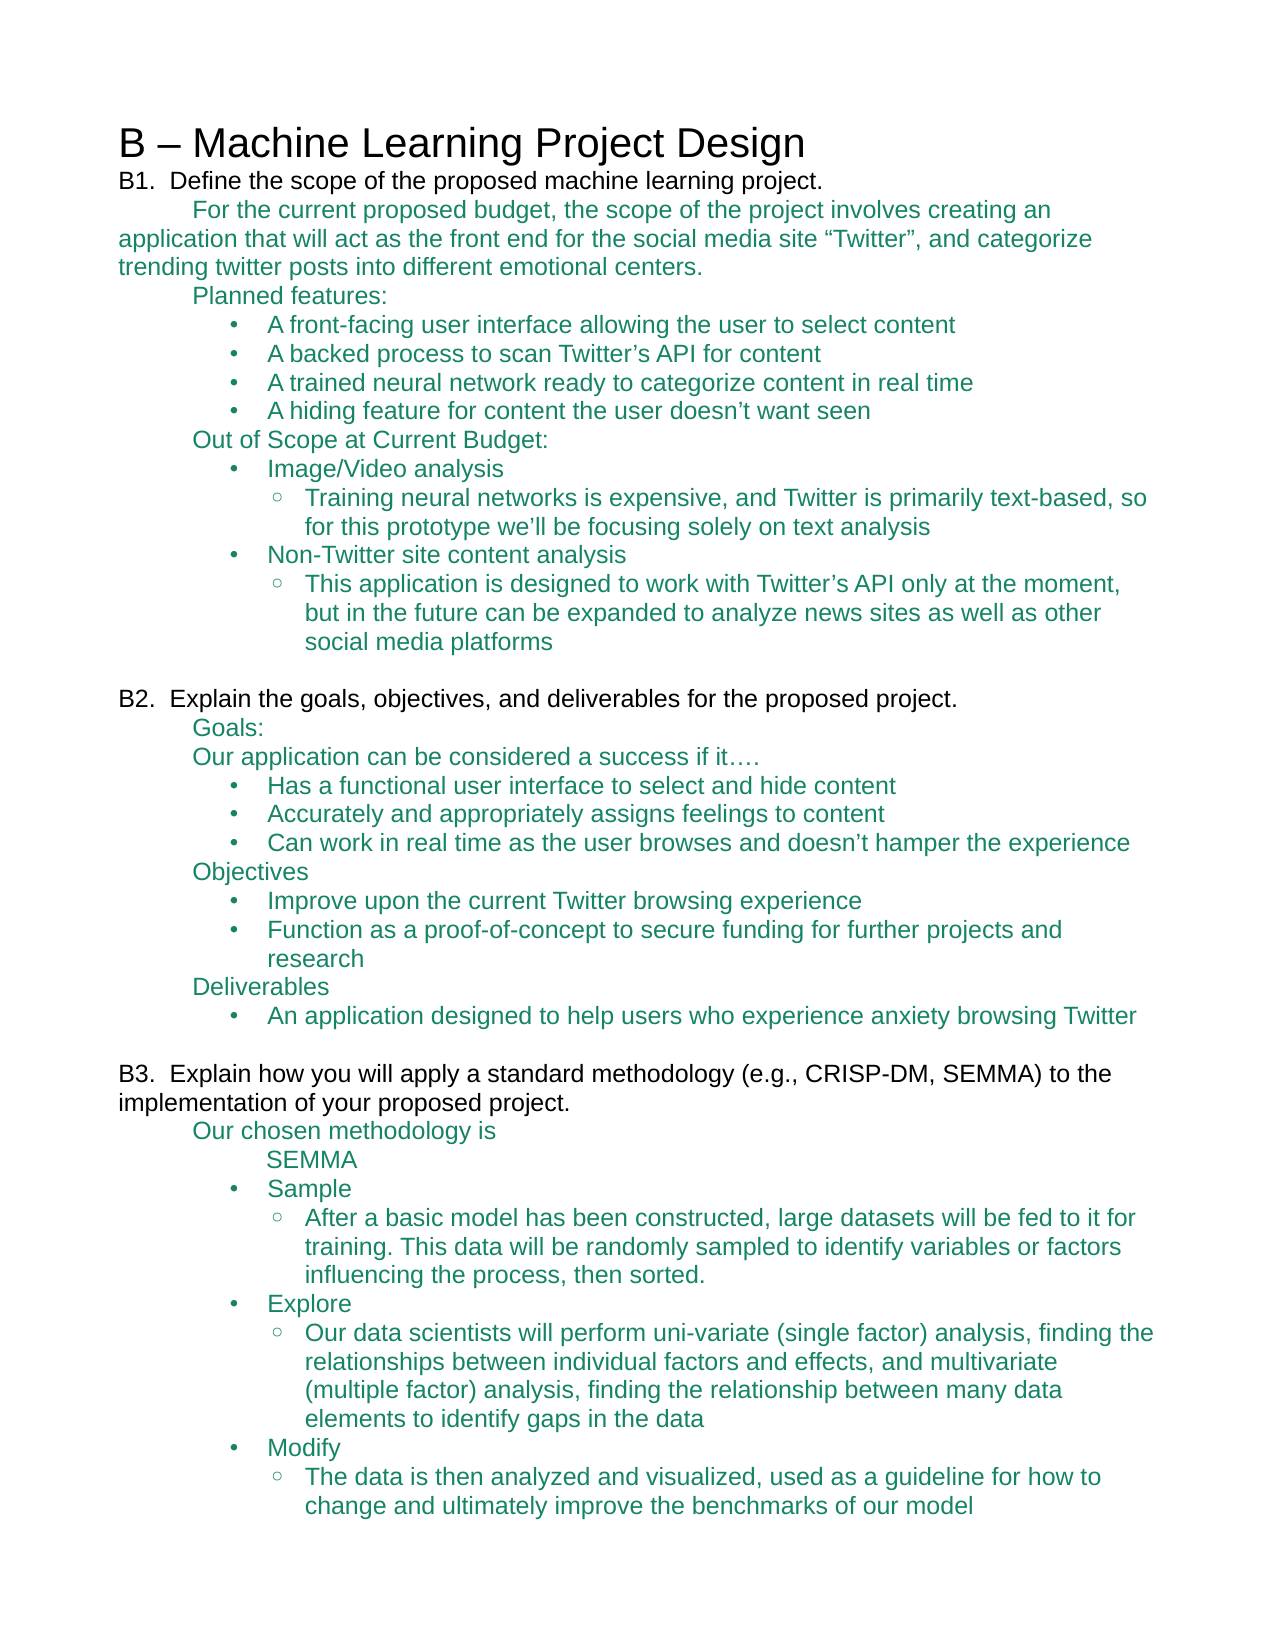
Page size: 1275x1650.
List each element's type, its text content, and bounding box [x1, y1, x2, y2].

text SEMMA [118, 1145, 1157, 1174]
list Sample [229, 1174, 1157, 1203]
list Explore [229, 1289, 1157, 1318]
list Can work in real time as the user browses and doesn’t hamper the experience [229, 828, 1157, 857]
list The data is then analyzed and visualized, used as a guideline for how to change and ultimately improve the benchmarks of our model [267, 1462, 1157, 1519]
list Accurately and appropriately assigns feelings to content [229, 799, 1157, 828]
list Improve upon the current Twitter browsing experience [229, 886, 1157, 915]
text Objectives [118, 857, 1157, 886]
list Training neural networks is expensive, and Twitter is primarily text-based, so for this prototype we’ll be focusing solely on text analysis [267, 483, 1157, 540]
text Deliverables [118, 972, 1157, 1001]
list This application is designed to work with Twitter’s API only at the moment, but in the future can be expanded to analyze news sites as well as other social media platforms [267, 569, 1157, 656]
list A hiding feature for content the user doesn’t want seen [229, 396, 1157, 425]
list Function as a proof-of-concept to secure funding for further projects and research [229, 915, 1157, 972]
text Goals: [118, 713, 1157, 742]
list Non-Twitter site content analysis [229, 540, 1157, 569]
text Out of Scope at Current Budget: [118, 425, 1157, 454]
text B1. Define the scope of the proposed machine learning project. [118, 166, 1157, 195]
text Our chosen methodology is [118, 1116, 1157, 1145]
text B2. Explain the goals, objectives, and deliverables for the proposed project. [118, 684, 1157, 713]
list A front-facing user interface allowing the user to select content [229, 310, 1157, 339]
text B – Machine Learning Project Design [118, 118, 1157, 166]
list Modify [229, 1433, 1157, 1462]
list Our data scientists will perform uni-variate (single factor) analysis, finding the relationships between individual factors and effects, and multivariate (multiple factor) analysis, finding the relationship between many data elements to identify gaps in the data [267, 1318, 1157, 1433]
list A backed process to scan Twitter’s API for content [229, 339, 1157, 367]
list Image/Video analysis [229, 454, 1157, 483]
text For the current proposed budget, the scope of the project involves creating an application that will act as the front end for the social media site “Twitter”, and categorize trending twitter posts into different emotional centers. [118, 195, 1157, 281]
list Has a functional user interface to select and hide content [229, 771, 1157, 799]
text Our application can be considered a success if it…. [118, 742, 1157, 771]
list After a basic model has been constructed, large datasets will be fed to it for training. This data will be randomly sampled to identify variables or factors influencing the process, then sorted. [267, 1203, 1157, 1289]
text B3. Explain how you will apply a standard methodology (e.g., CRISP-DM, SEMMA) to the implementation of your proposed project. [118, 1059, 1157, 1116]
text Planned features: [118, 281, 1157, 310]
list A trained neural network ready to categorize content in real time [229, 367, 1157, 396]
list An application designed to help users who experience anxiety browsing Twitter [229, 1001, 1157, 1030]
